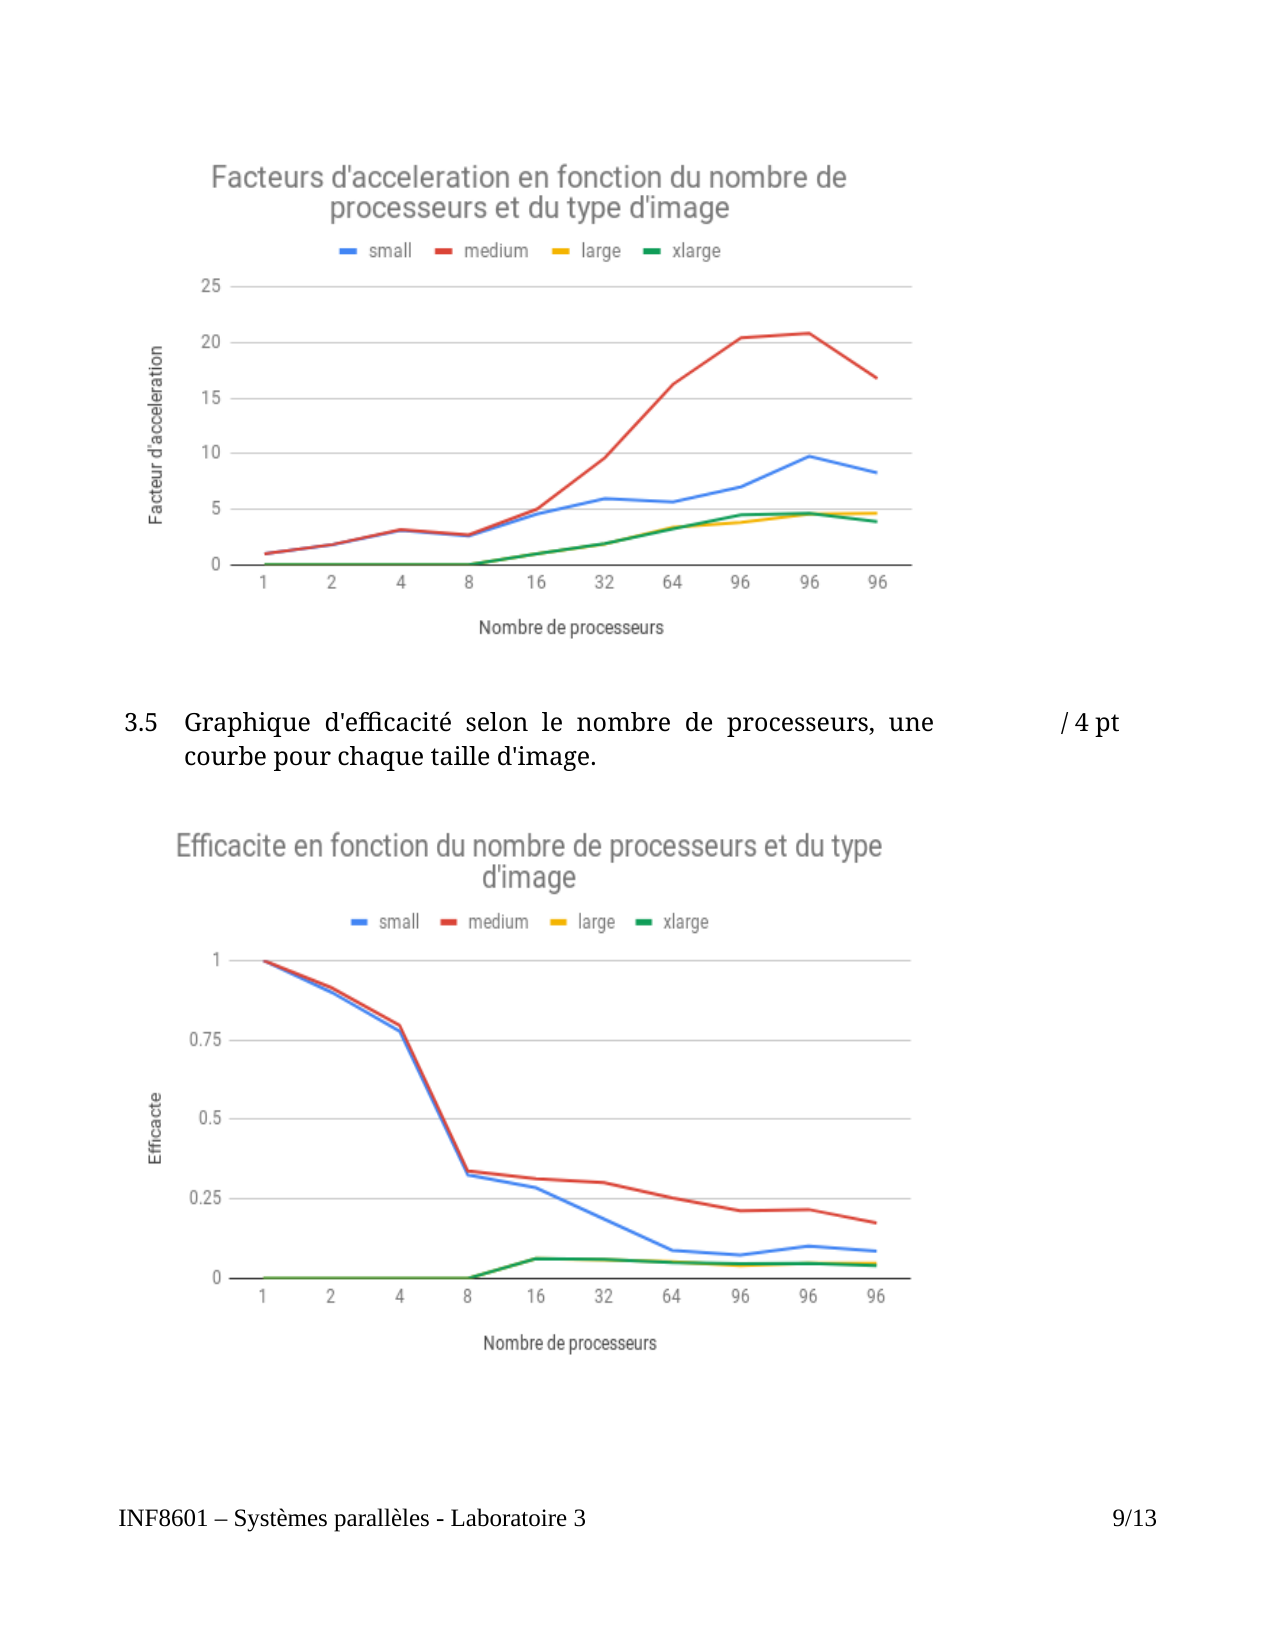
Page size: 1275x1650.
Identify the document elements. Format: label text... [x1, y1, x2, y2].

picture [123, 802, 936, 1383]
table_cell [941, 118, 1049, 684]
table_cell / 4 pt [1049, 684, 1157, 1403]
table_cell [118, 118, 941, 684]
table_cell Graphique d'efficacité selon le nombre de processeurs, une courbe pour chaque taille d'image. [118, 684, 941, 1403]
table_cell [1049, 118, 1157, 684]
table_cell [941, 684, 1049, 1403]
picture [123, 138, 936, 663]
